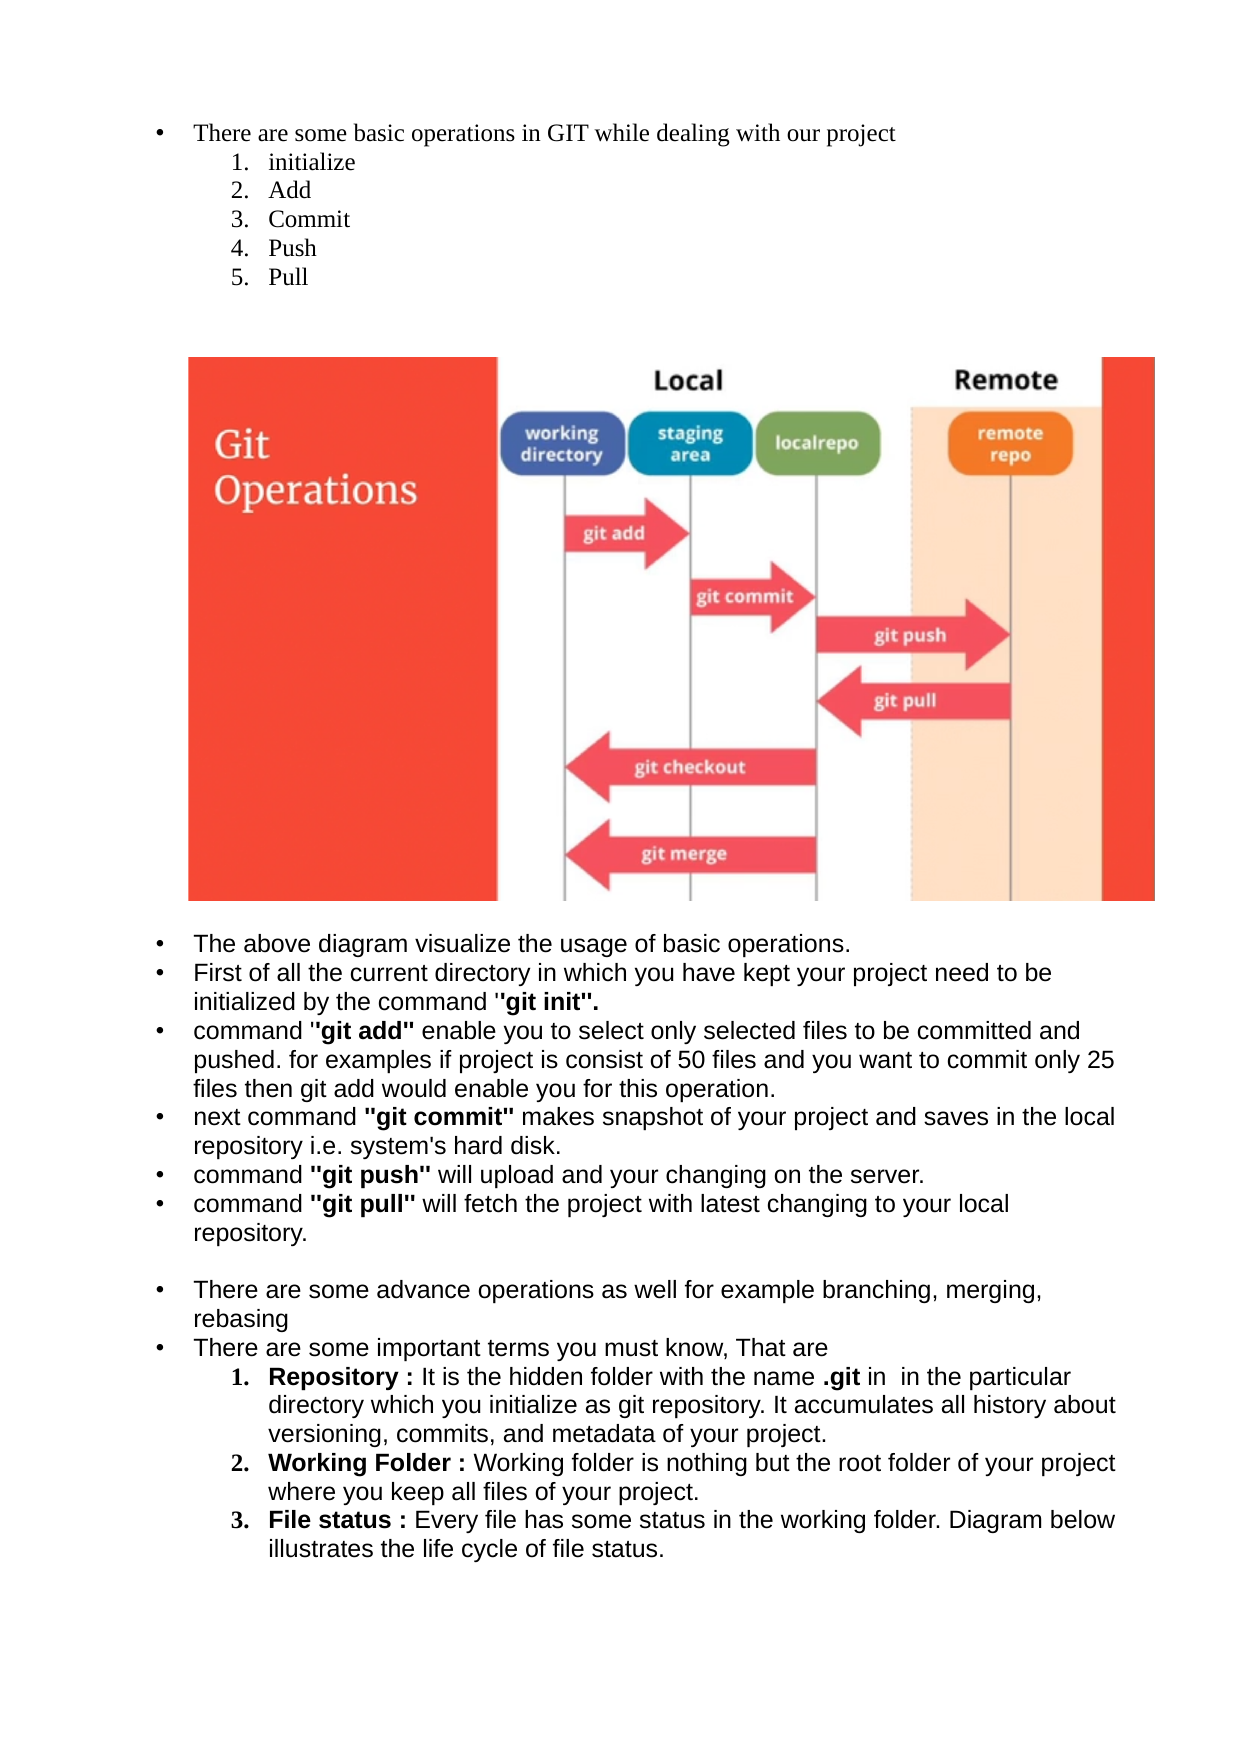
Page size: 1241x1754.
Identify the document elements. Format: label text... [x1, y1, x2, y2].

list Working Folder : Working folder is nothing but the root folder of your project where you keep all files of your project. [231, 1448, 1122, 1506]
list Repository : It is the hidden folder with the name .git in in the particular directory which you initialize as git repository. It accumulates all history about versioning, commits, and metadata of your project. [231, 1362, 1122, 1448]
list command ''git pull'' will fetch the project with latest changing to your local repository. [156, 1189, 1122, 1246]
list First of all the current directory in which you have kept your project need to be initialized by the command ''git init''. [156, 958, 1122, 1016]
list command ''git add'' enable you to select only selected files to be committed and pushed. for examples if project is consist of 50 files and you want to commit only 25 files then git add would enable you for this operation. [156, 1016, 1122, 1102]
list next command ''git commit'' makes snapshot of your project and saves in the local repository i.e. system's hard disk. [156, 1102, 1122, 1160]
list Add [231, 176, 1122, 204]
picture [188, 357, 1155, 901]
list There are some basic operations in GIT while dealing with our project [156, 118, 1122, 147]
list command ''git push'' will upload and your changing on the server. [156, 1160, 1122, 1189]
list Pull [231, 262, 1122, 291]
list There are some advance operations as well for example branching, merging, rebasing [156, 1275, 1122, 1333]
list initialize [231, 147, 1122, 176]
list Push [231, 233, 1122, 262]
list File status : Every file has some status in the working folder. Diagram below illustrates the life cycle of file status. [231, 1506, 1122, 1563]
list Commit [231, 204, 1122, 233]
list The above diagram visualize the usage of basic operations. [156, 929, 1122, 958]
list There are some important terms you must know, That are [156, 1333, 1122, 1362]
